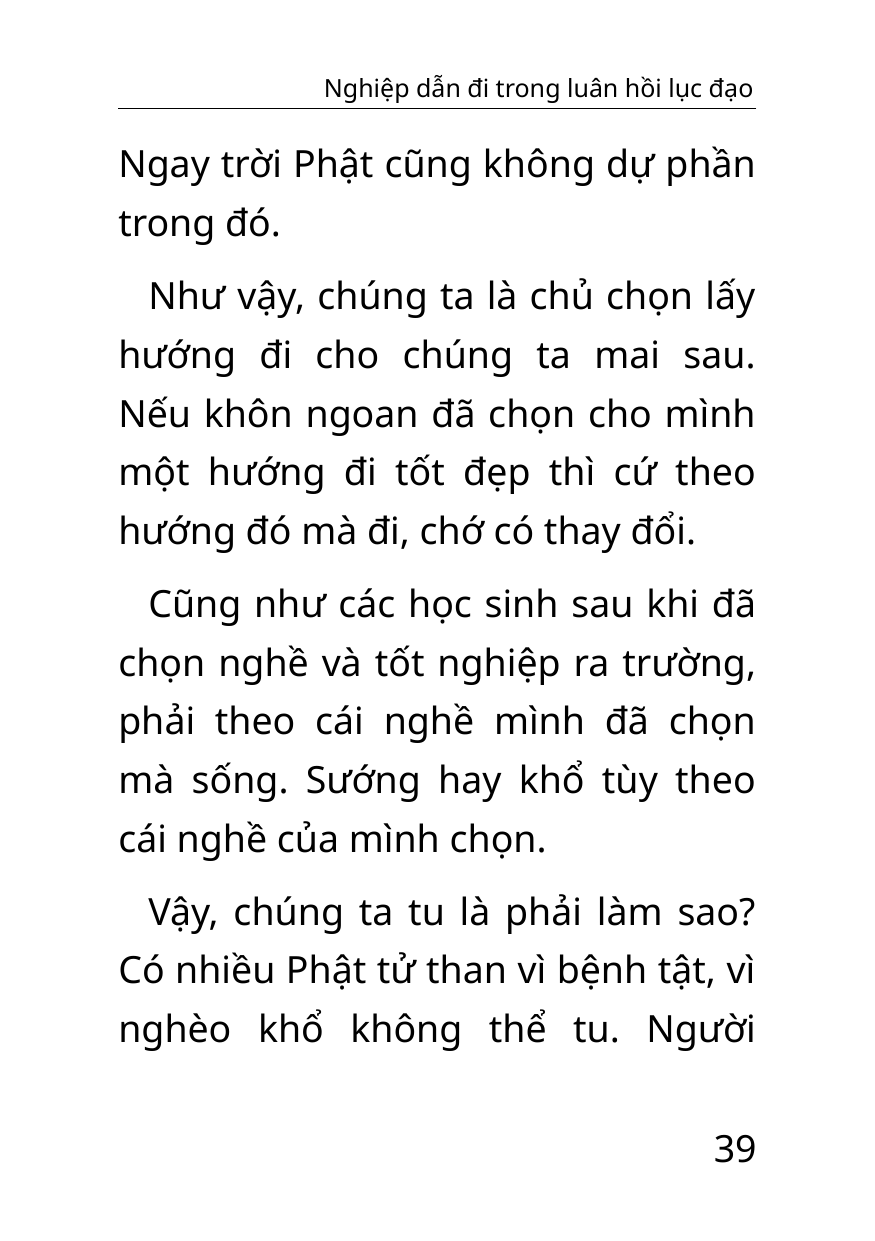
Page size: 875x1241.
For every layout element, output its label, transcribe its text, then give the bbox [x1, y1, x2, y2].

text Vậy, chúng ta tu là phải làm sao? Có nhiều Phật tử than vì bệnh tật, vì nghèo khổ không thể tu. Người [118, 885, 756, 1053]
text Như vậy, chúng ta là chủ chọn lấy hướng đi cho chúng ta mai sau. Nếu khôn ngoan đã chọn cho mình một hướng đi tốt đẹp thì cứ theo hướng đó mà đi, chớ có thay đổi. [118, 269, 756, 555]
text Ngay trời Phật cũng không dự phần trong đó. [118, 138, 756, 247]
text Cũng như các học sinh sau khi đã chọn nghề và tốt nghiệp ra trường, phải theo cái nghề mình đã chọn mà sống. Sướng hay khổ tùy theo cái nghề của mình chọn. [118, 577, 756, 863]
